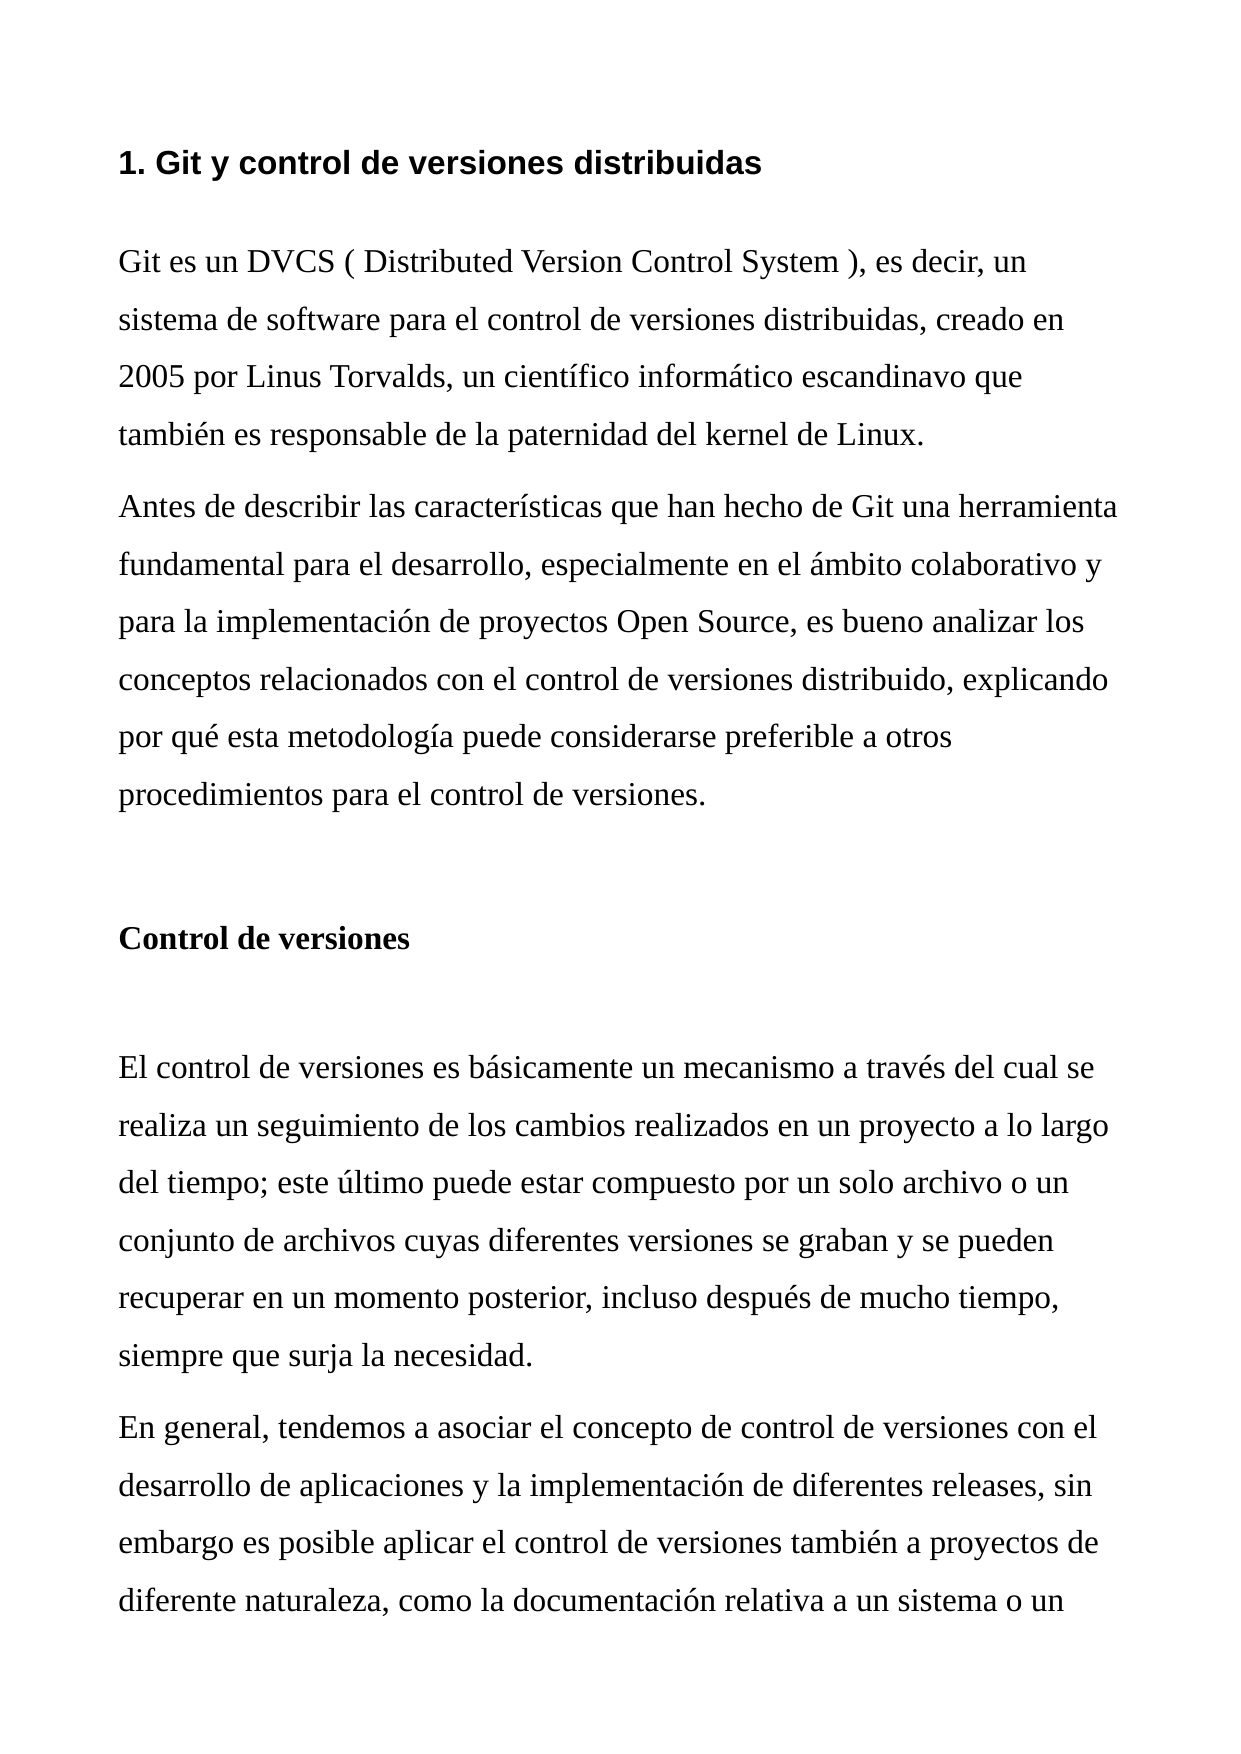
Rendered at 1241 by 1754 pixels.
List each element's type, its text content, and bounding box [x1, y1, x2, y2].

text El control de versiones es básicamente un mecanismo a través del cual se realiza un seguimiento de los cambios realizados en un proyecto a lo largo del tiempo; este último puede estar compuesto por un solo archivo o un conjunto de archivos cuyas diferentes versiones se graban y se pueden recuperar en un momento posterior, incluso después de mucho tiempo, siempre que surja la necesidad. [118, 1048, 1122, 1373]
text Git es un DVCS ( Distributed Version Control System ), es decir, un sistema de software para el control de versiones distribuidas, creado en 2005 por Linus Torvalds, un científico informático escandinavo que también es responsable de la paternidad del kernel de Linux. [118, 242, 1122, 452]
text Antes de describir las características que han hecho de Git una herramienta fundamental para el desarrollo, especialmente en el ámbito colaborativo y para la implementación de proyectos Open Source, es bueno analizar los conceptos relacionados con el control de versiones distribuido, explicando por qué esta metodología puede considerarse preferible a otros procedimientos para el control de versiones. [118, 486, 1122, 812]
text En general, tendemos a asociar el concepto de control de versiones con el desarrollo de aplicaciones y la implementación de diferentes releases, sin embargo es posible aplicar el control de versiones también a proyectos de diferente naturaleza, como la documentación relativa a un sistema o un [118, 1407, 1122, 1618]
text Control de versiones [118, 918, 1122, 956]
subtitle 1. Git y control de versiones distribuidas [118, 143, 1122, 182]
